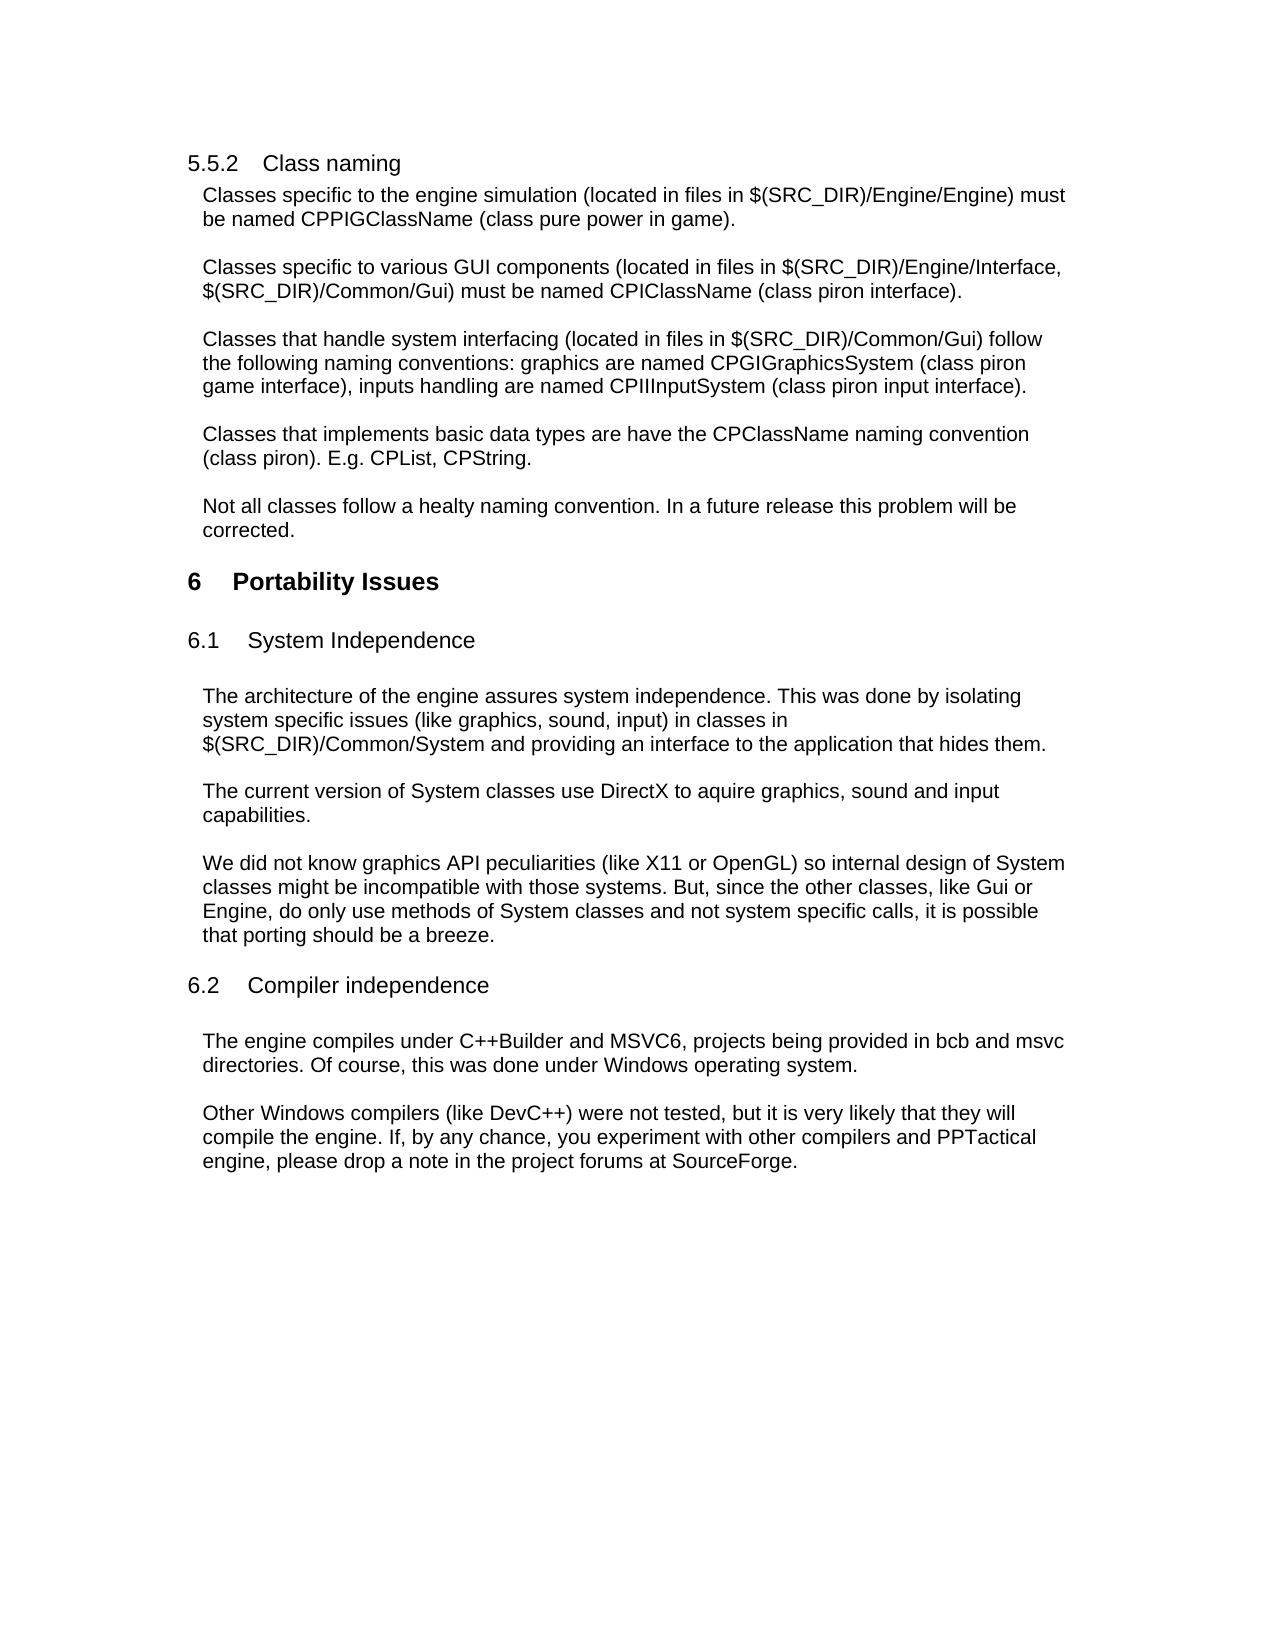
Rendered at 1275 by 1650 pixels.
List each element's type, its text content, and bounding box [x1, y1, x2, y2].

subtitle Class naming [187, 150, 1087, 176]
subtitle Portability Issues [187, 567, 1087, 596]
subtitle Compiler independence [187, 972, 1087, 998]
text The current version of System classes use DirectX to aquire graphics, sound and input capabilities. [202, 779, 1072, 827]
text Not all classes follow a healty naming convention. In a future release this problem will be corrected. [202, 494, 1072, 542]
text Classes specific to the engine simulation (located in files in $(SRC_DIR)/Engine/Engine) must be named CPPIGClassName (class pure power in game). [202, 183, 1072, 231]
text The architecture of the engine assures system independence. This was done by isolating system specific issues (like graphics, sound, input) in classes in $(SRC_DIR)/Common/System and providing an interface to the application that hides them. [202, 683, 1072, 755]
subtitle System Independence [187, 627, 1087, 653]
text The engine compiles under C++Builder and MSVC6, projects being provided in bcb and msvc directories. Of course, this was done under Windows operating system. [202, 1029, 1072, 1077]
text Classes that implements basic data types are have the CPClassName naming convention (class piron). E.g. CPList, CPString. [202, 422, 1072, 470]
text We did not know graphics API peculiarities (like X11 or OpenGL) so internal design of System classes might be incompatible with those systems. But, since the other classes, like Gui or Engine, do only use methods of System classes and not system specific calls, it is possible that porting should be a breeze. [202, 851, 1072, 947]
text Classes that handle system interfacing (located in files in $(SRC_DIR)/Common/Gui) follow the following naming conventions: graphics are named CPGIGraphicsSystem (class piron game interface), inputs handling are named CPIIInputSystem (class piron input interface). [202, 326, 1072, 398]
text Other Windows compilers (like DevC++) were not tested, but it is very likely that they will compile the engine. If, by any chance, you experiment with other compilers and PPTactical engine, please drop a note in the project forums at SourceForge. [202, 1101, 1072, 1172]
text Classes specific to various GUI components (located in files in $(SRC_DIR)/Engine/Interface, $(SRC_DIR)/Common/Gui) must be named CPIClassName (class piron interface). [202, 254, 1072, 302]
